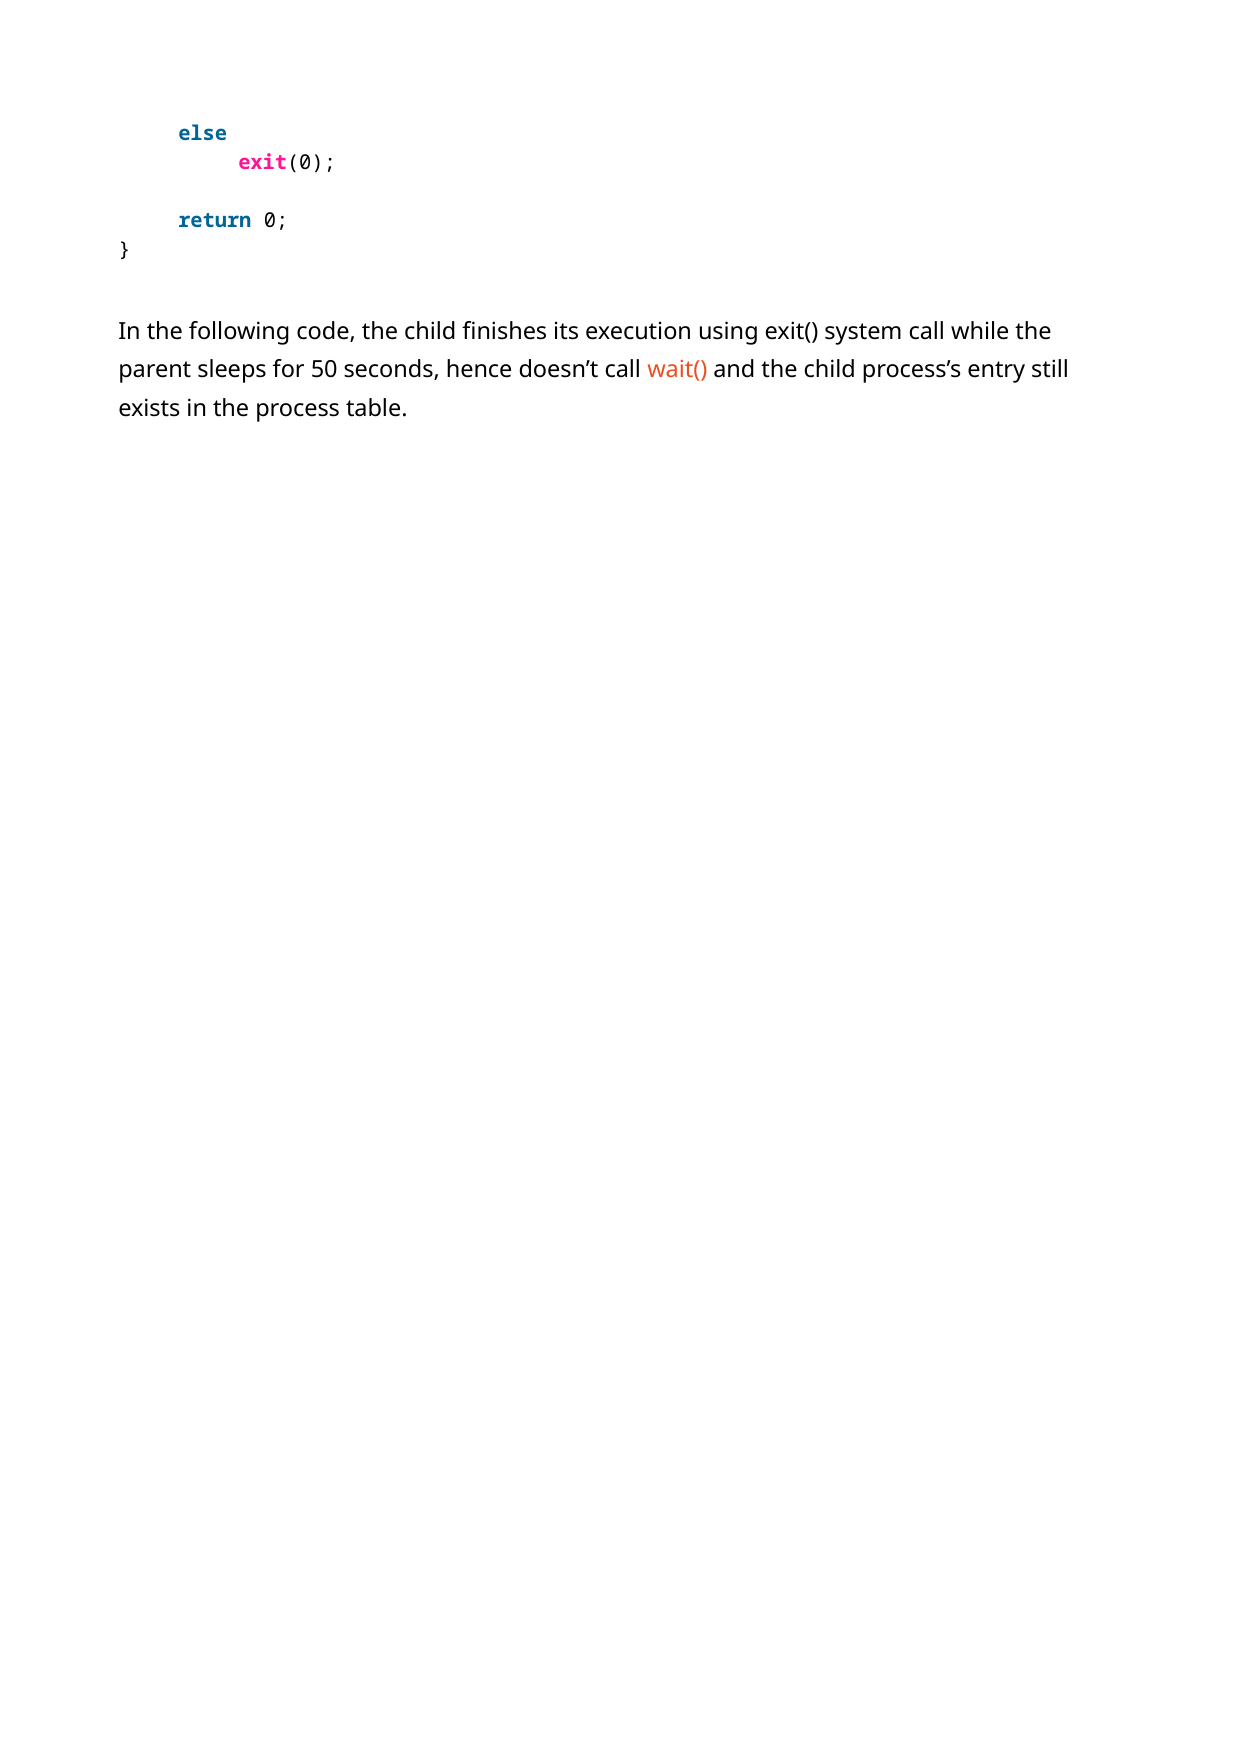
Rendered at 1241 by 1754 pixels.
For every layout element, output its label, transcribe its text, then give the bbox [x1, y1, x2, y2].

text else [118, 118, 1122, 147]
text exit(0); [118, 147, 1122, 177]
text In the following code, the child finishes its execution using exit() system call while the parent sleeps for 50 seconds, hence doesn’t call wait() and the child process’s entry still exists in the process table. [118, 314, 1122, 423]
text } [118, 235, 1122, 262]
text return 0; [118, 205, 1122, 235]
